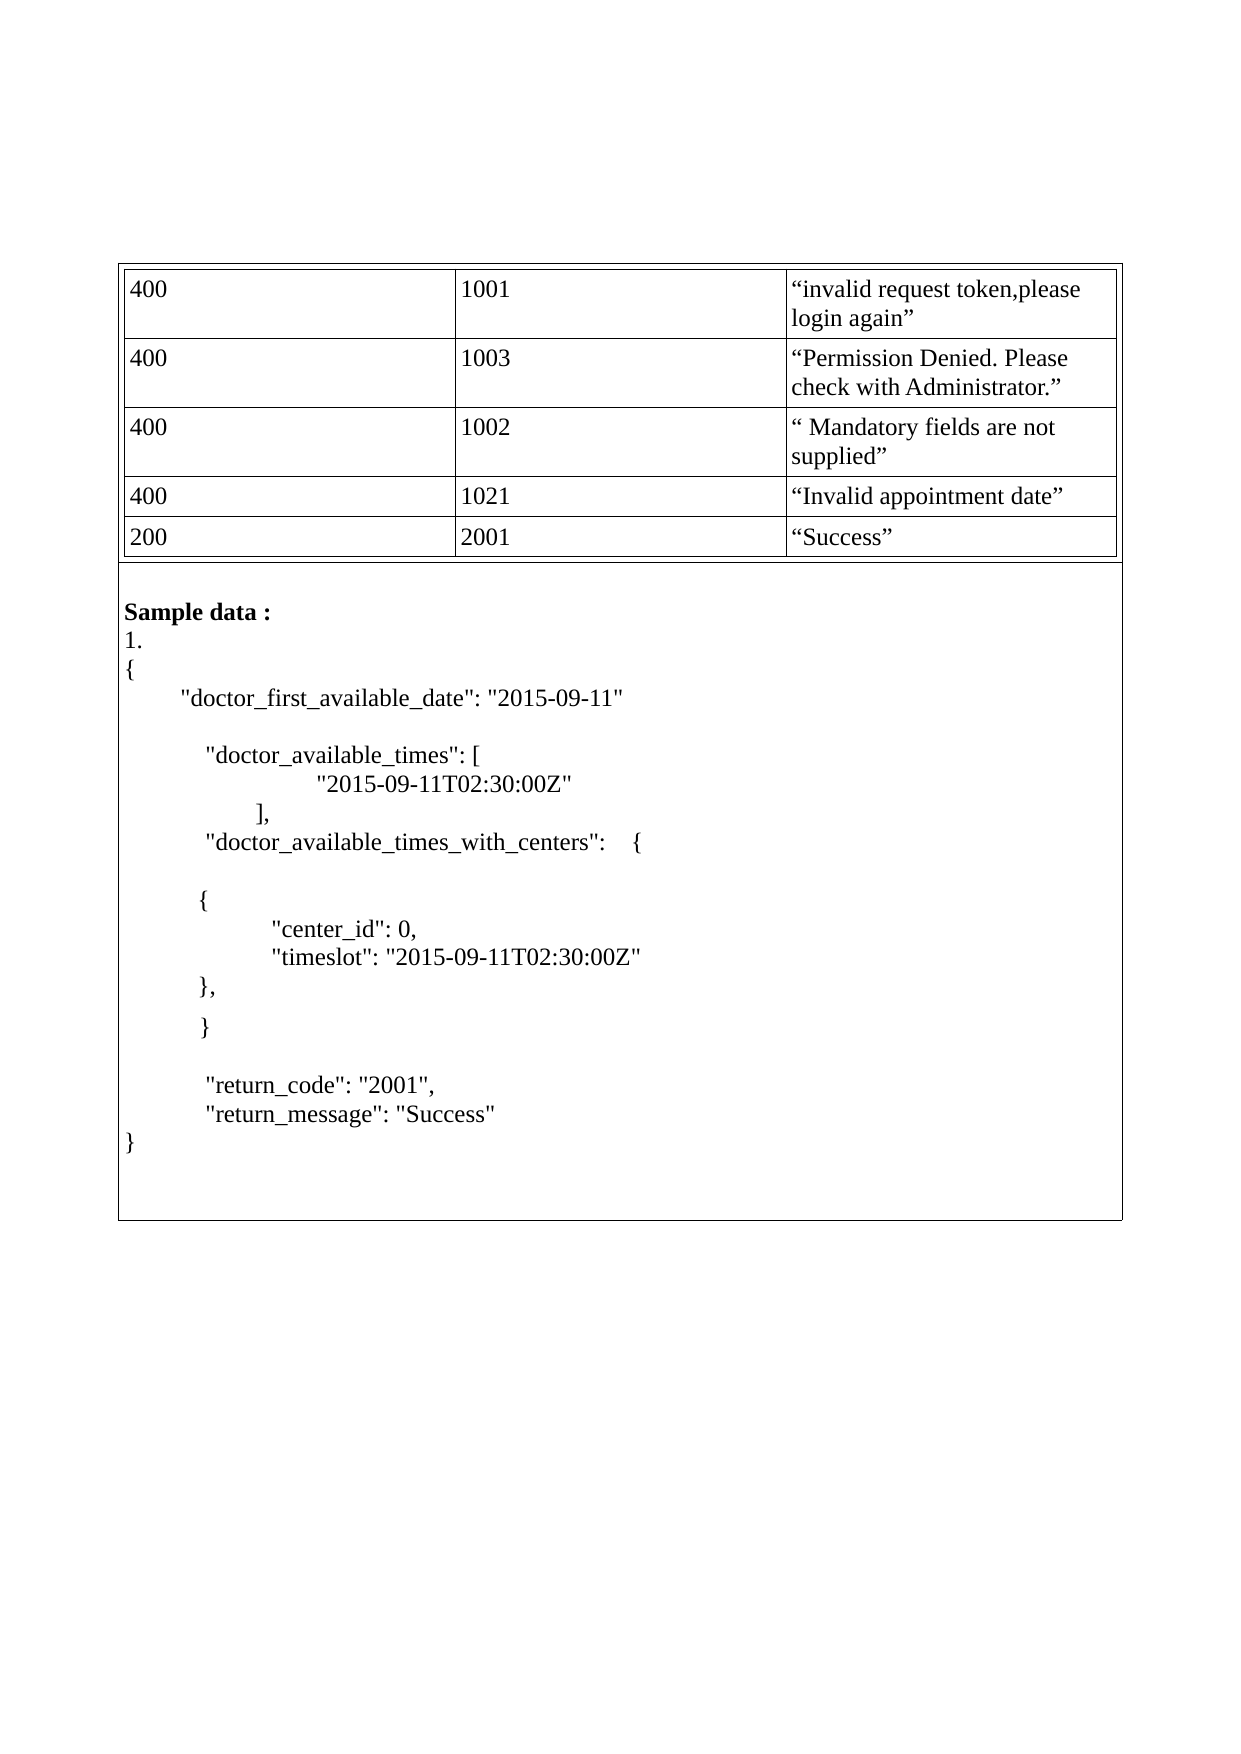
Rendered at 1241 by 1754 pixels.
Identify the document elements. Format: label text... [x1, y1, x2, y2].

table_cell “Success” [787, 517, 1116, 556]
table_cell 200 [125, 517, 455, 556]
table_cell 400 [125, 477, 455, 516]
table_cell 1001 [456, 270, 786, 337]
table_cell 1002 [456, 408, 786, 476]
table_cell 400 [125, 270, 455, 337]
table_cell “ Mandatory fields are not supplied” [787, 408, 1116, 476]
table_cell 2001 [456, 517, 786, 556]
table_cell “Permission Denied. Please check with Administrator.” [787, 339, 1116, 407]
table_cell 400 [125, 408, 455, 476]
table_cell “invalid request token,please login again” [787, 270, 1116, 337]
table_cell [119, 264, 1122, 562]
table_cell “Invalid appointment date” [787, 477, 1116, 516]
table_cell 1003 [456, 339, 786, 407]
table_cell 1021 [456, 477, 786, 516]
table_cell Sample data : 1. { "doctor_first_available_date": "2015-09-11" "doctor_available_times": [ "2015-09-11T02:30:00Z" ], "doctor_available_times_with_centers": { { "center_id": 0, "timeslot": "2015-09-11T02:30:00Z" }, } "return_code": "2001", "return_message": "Success" } [119, 563, 1122, 1219]
table_cell 400 [125, 339, 455, 407]
